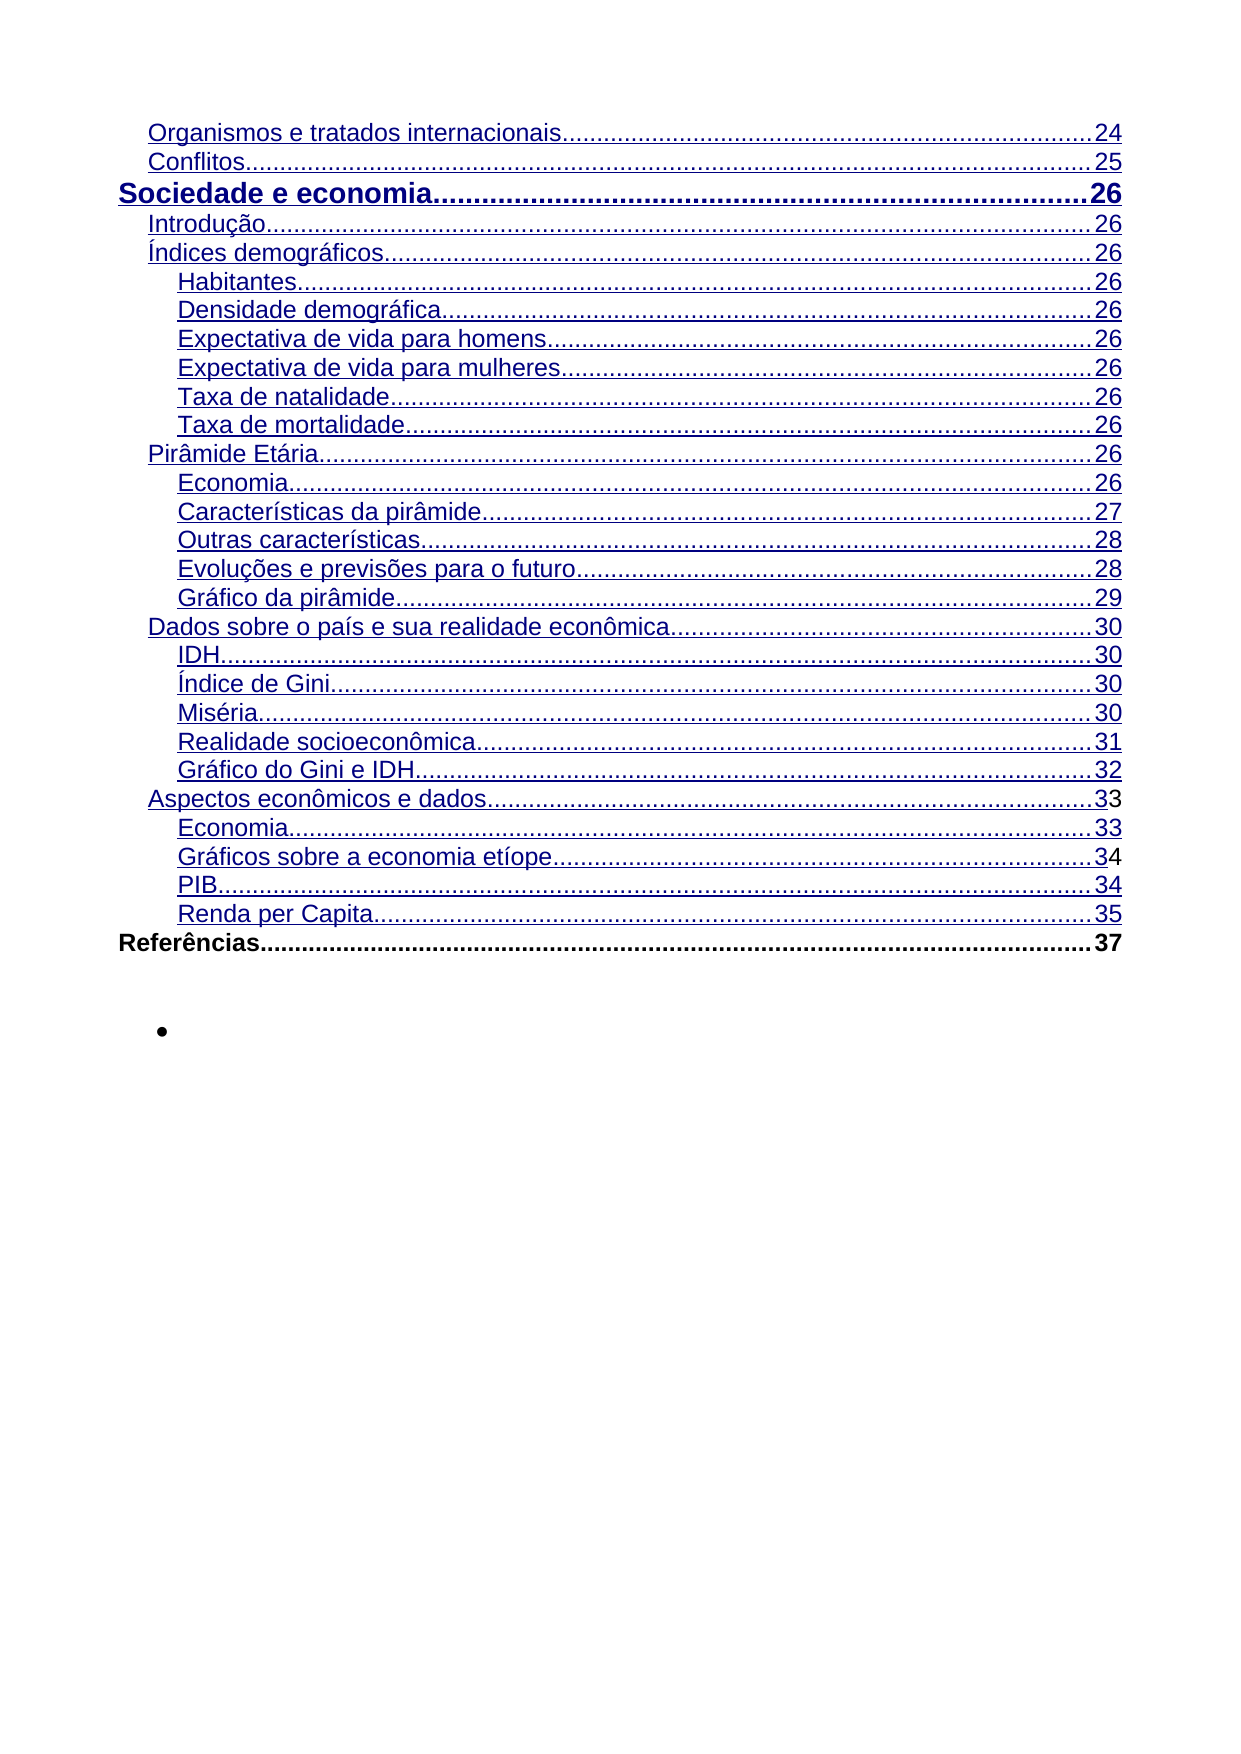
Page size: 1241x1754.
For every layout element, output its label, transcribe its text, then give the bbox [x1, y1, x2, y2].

text Renda per Capita 35 [177, 899, 1122, 924]
text Dados sobre o país e sua realidade econômica 30 [148, 612, 1122, 637]
text Organismos e tratados internacionais 24 [148, 118, 1122, 143]
text IDH 30 [177, 640, 1122, 665]
text Índices demográficos 26 [148, 238, 1122, 263]
text Economia 33 [177, 813, 1122, 838]
text Economia 26 [177, 468, 1122, 493]
text Sociedade e economia 26 [118, 176, 1122, 205]
text Taxa de natalidade 26 [177, 382, 1122, 407]
text Taxa de mortalidade 26 [177, 410, 1122, 435]
text Aspectos econômicos e dados 33 [148, 784, 1122, 813]
text Outras características 28 [177, 525, 1122, 550]
text Pirâmide Etária 26 [148, 439, 1122, 464]
text Habitantes 26 [177, 267, 1122, 292]
text Miséria 30 [177, 698, 1122, 723]
text Características da pirâmide 27 [177, 497, 1122, 522]
text Introdução 26 [148, 209, 1122, 234]
text Gráficos sobre a economia etíope 34 [177, 842, 1122, 870]
text Referências 37 [118, 928, 1122, 957]
text Conflitos 25 [148, 147, 1122, 172]
text Índice de Gini 30 [177, 669, 1122, 694]
text Expectativa de vida para mulheres 26 [177, 353, 1122, 378]
text Realidade socioeconômica 31 [177, 727, 1122, 752]
text Evoluções e previsões para o futuro 28 [177, 554, 1122, 579]
text Gráfico do Gini e IDH 32 [177, 755, 1122, 780]
text Expectativa de vida para homens 26 [177, 324, 1122, 349]
text Densidade demográfica 26 [177, 295, 1122, 320]
text Gráfico da pirâmide 29 [177, 583, 1122, 608]
text PIB 34 [177, 870, 1122, 895]
